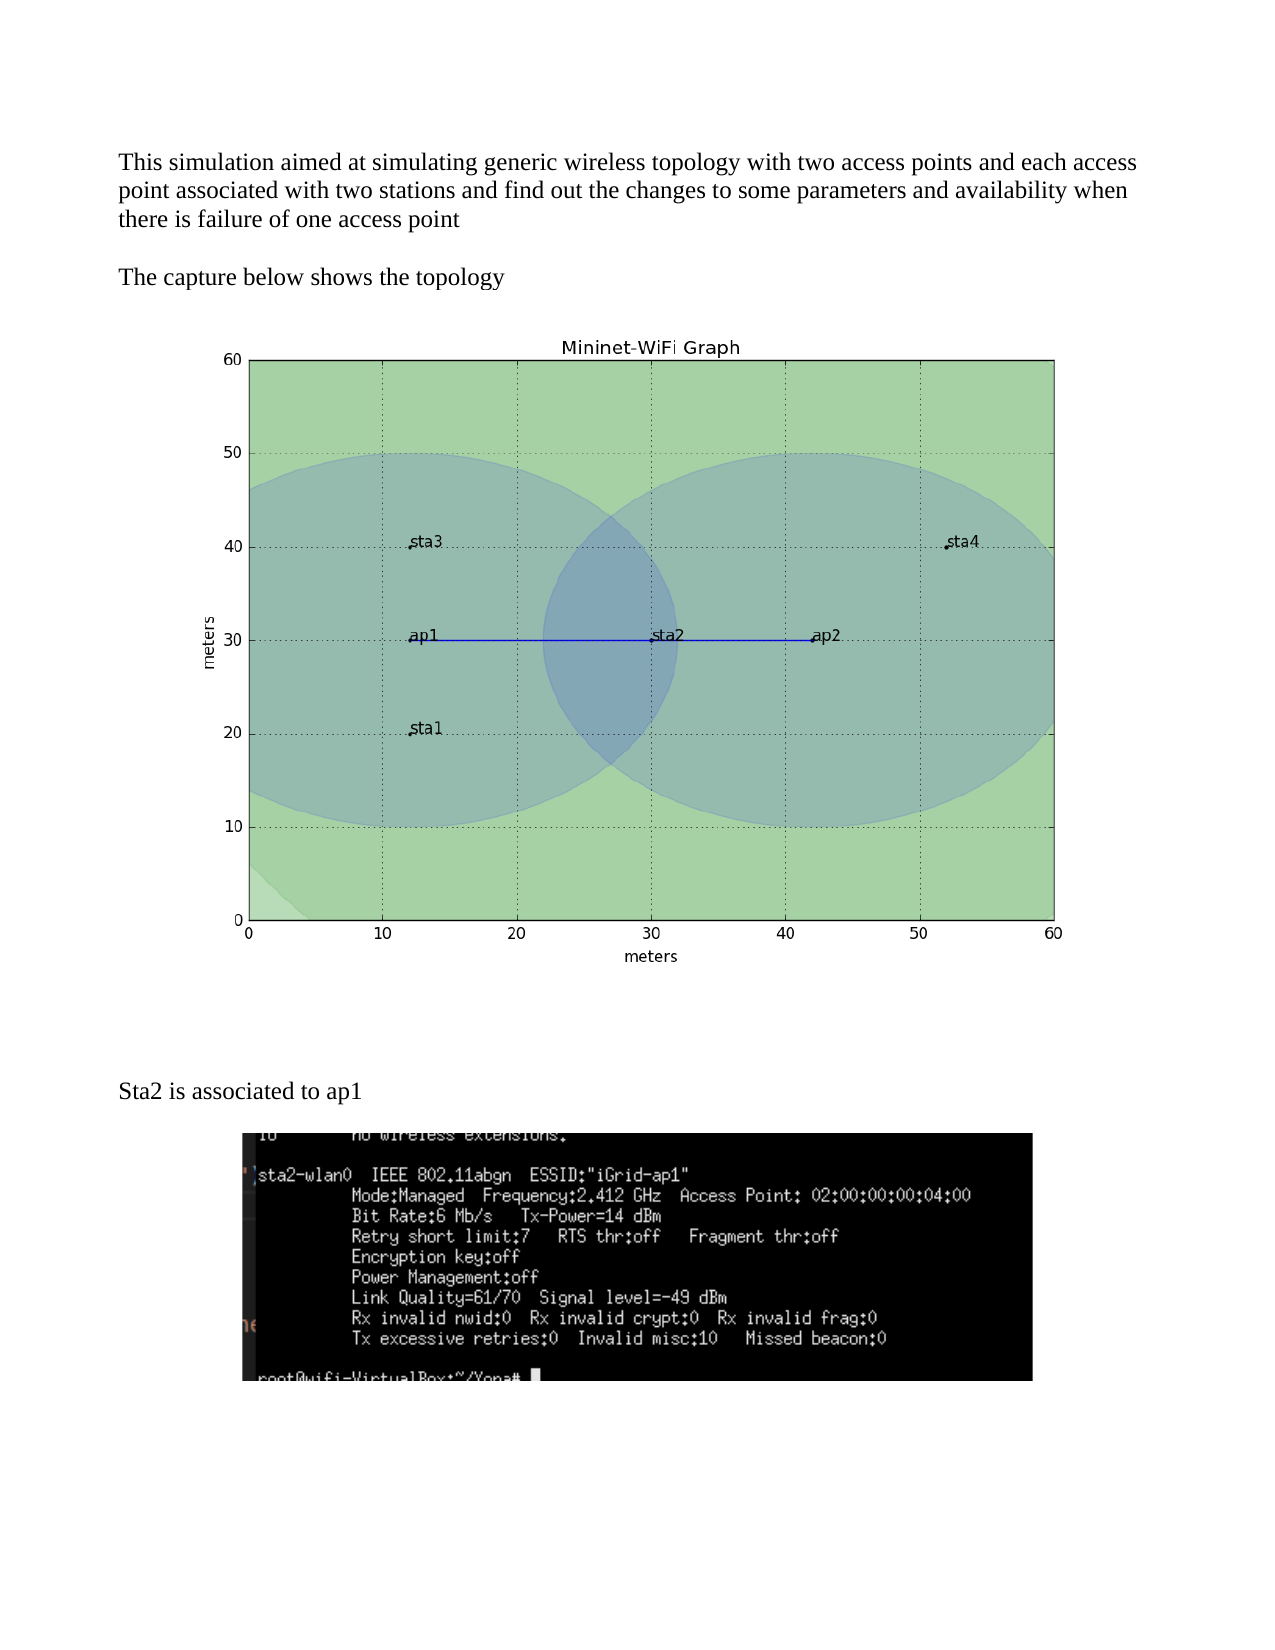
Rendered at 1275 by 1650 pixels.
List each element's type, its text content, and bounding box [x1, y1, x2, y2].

picture [242, 1133, 1033, 1381]
text The capture below shows the topology [118, 262, 1157, 290]
text This simulation aimed at simulating generic wireless topology with two access points and each access point associated with two stations and find out the changes to some parameters and availability when there is failure of one access point [118, 147, 1157, 233]
picture [118, 290, 1157, 990]
text Sta2 is associated to ap1 [118, 1076, 1157, 1104]
